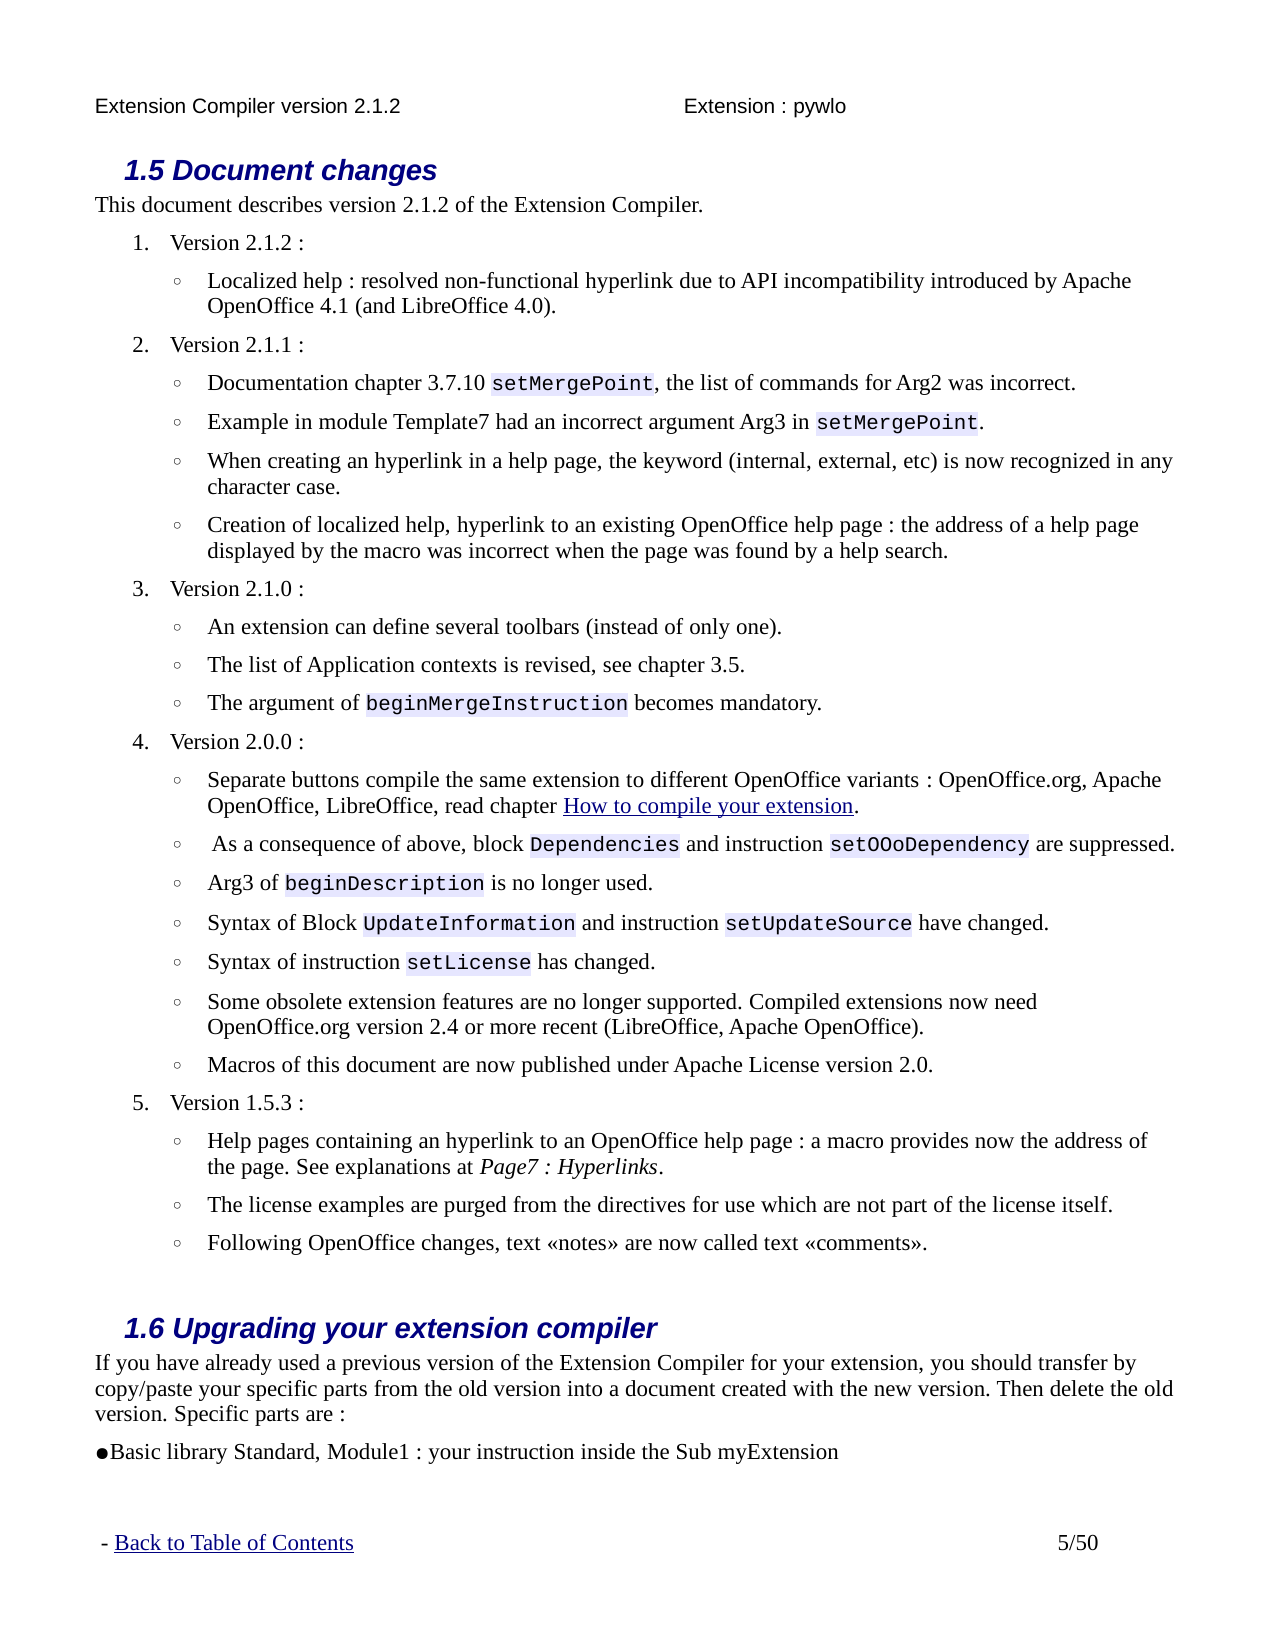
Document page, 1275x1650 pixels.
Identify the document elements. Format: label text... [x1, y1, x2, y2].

list Macros of this document are now published under Apache License version 2.0. [169, 1052, 1181, 1078]
list Version 1.5.3 : [132, 1090, 1181, 1116]
list Arg3 of beginDescription is no longer used. [169, 870, 1181, 897]
list Example in module Template7 had an incorrect argument Arg3 in setMergePoint. [169, 409, 1181, 436]
list Version 2.1.0 : [132, 576, 1181, 601]
list Documentation chapter 3.7.10 setMergePoint, the list of commands for Arg2 was incorrect. [169, 369, 1181, 396]
list The license examples are purged from the directives for use which are not part of the license itself. [169, 1192, 1181, 1217]
subtitle Upgrading your extension compiler [124, 1312, 1181, 1344]
list Localized help : resolved non-functional hyperlink due to API incompatibility introduced by Apache OpenOffice 4.1 (and LibreOffice 4.0). [169, 268, 1181, 319]
list Following OpenOffice changes, text «notes» are now called text «comments». [169, 1230, 1181, 1255]
list Help pages containing an hyperlink to an OpenOffice help page : a macro provides now the address of the page. See explanations at Page7 : Hyperlinks. [169, 1128, 1181, 1179]
list Basic library Standard, Module1 : your instruction inside the Sub myExtension [94, 1439, 1181, 1465]
list Version 2.0.0 : [132, 729, 1181, 754]
list An extension can define several toolbars (instead of only one). [169, 613, 1181, 639]
list Syntax of Block UpdateInformation and instruction setUpdateSource have changed. [169, 909, 1181, 937]
list As a consequence of above, block Dependencies and instruction setOOoDependency are suppressed. [169, 831, 1181, 858]
list The list of Application contexts is revised, see chapter 3.5. [169, 652, 1181, 677]
list Syntax of instruction setLicense has changed. [169, 949, 1181, 976]
text If you have already used a previous version of the Extension Compiler for your extension, you should transfer by copy/paste your specific parts from the old version into a document created with the new version. Then delete the old version. Specific parts are : [94, 1350, 1181, 1427]
list Version 2.1.1 : [132, 331, 1181, 357]
list Separate buttons compile the same extension to different OpenOffice variants : OpenOffice.org, Apache OpenOffice, LibreOffice, read chapter How to compile your extension. [169, 767, 1181, 818]
list Version 2.1.2 : [132, 230, 1181, 255]
subtitle Document changes [124, 153, 1181, 186]
text This document describes version 2.1.2 of the Extension Compiler. [94, 192, 1181, 217]
list Some obsolete extension features are no longer supported. Compiled extensions now need OpenOffice.org version 2.4 or more recent (LibreOffice, Apache OpenOffice). [169, 988, 1181, 1039]
list When creating an hyperlink in a help page, the keyword (internal, external, etc) is now recognized in any character case. [169, 448, 1181, 499]
list The argument of beginMergeInstruction becomes mandatory. [169, 689, 1181, 717]
list Creation of localized help, hyperlink to an existing OpenOffice help page : the address of a help page displayed by the macro was incorrect when the page was found by a help search. [169, 512, 1181, 563]
